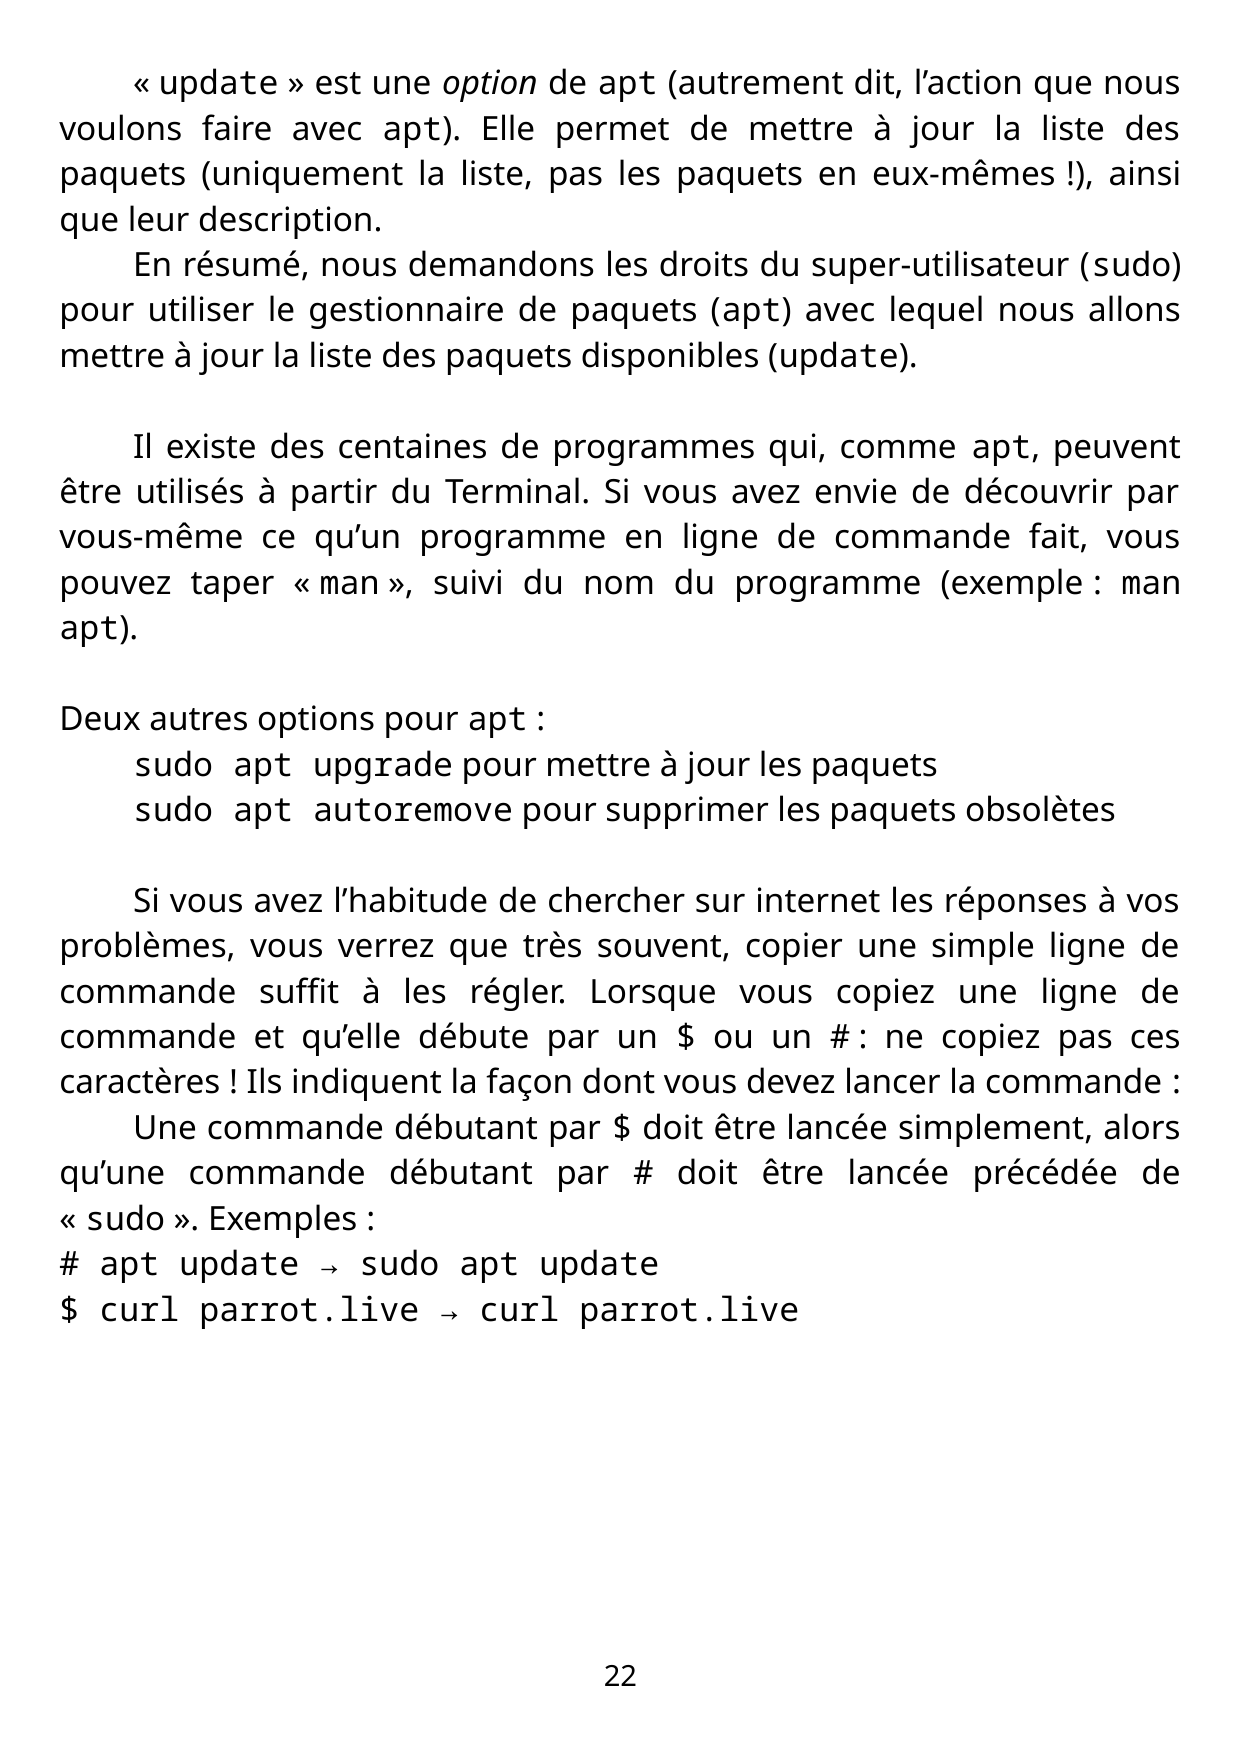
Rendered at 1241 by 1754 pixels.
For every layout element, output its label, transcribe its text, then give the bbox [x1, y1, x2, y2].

text Deux autres options pour apt : [59, 695, 1181, 740]
text Il existe des centaines de programmes qui, comme apt, peuvent être utilisés à partir du Terminal. Si vous avez envie de découvrir par vous-même ce qu’un programme en ligne de commande fait, vous pouvez taper « man », suivi du nom du programme (exemple : man apt). [59, 422, 1181, 649]
text # apt update → sudo apt update [59, 1240, 1181, 1285]
text sudo apt autoremove pour supprimer les paquets obsolètes [59, 786, 1181, 831]
text Une commande débutant par $ doit être lancée simplement, alors qu’une commande débutant par # doit être lancée précédée de « sudo ». Exemples : [59, 1104, 1181, 1240]
text Si vous avez l’habitude de chercher sur internet les réponses à vos problèmes, vous verrez que très souvent, copier une simple ligne de commande suffit à les régler. Lorsque vous copiez une ligne de commande et qu’elle débute par un $ ou un # : ne copiez pas ces caractères ! Ils indiquent la façon dont vous devez lancer la commande : [59, 877, 1181, 1104]
text $ curl parrot.live → curl parrot.live [59, 1285, 1181, 1331]
text En résumé, nous demandons les droits du super-utilisateur (sudo) pour utiliser le gestionnaire de paquets (apt) avec lequel nous allons mettre à jour la liste des paquets disponibles (update). [59, 241, 1181, 377]
text « update » est une option de apt (autrement dit, l’action que nous voulons faire avec apt). Elle permet de mettre à jour la liste des paquets (uniquement la liste, pas les paquets en eux-mêmes !), ainsi que leur description. [59, 59, 1181, 241]
text sudo apt upgrade pour mettre à jour les paquets [59, 740, 1181, 786]
